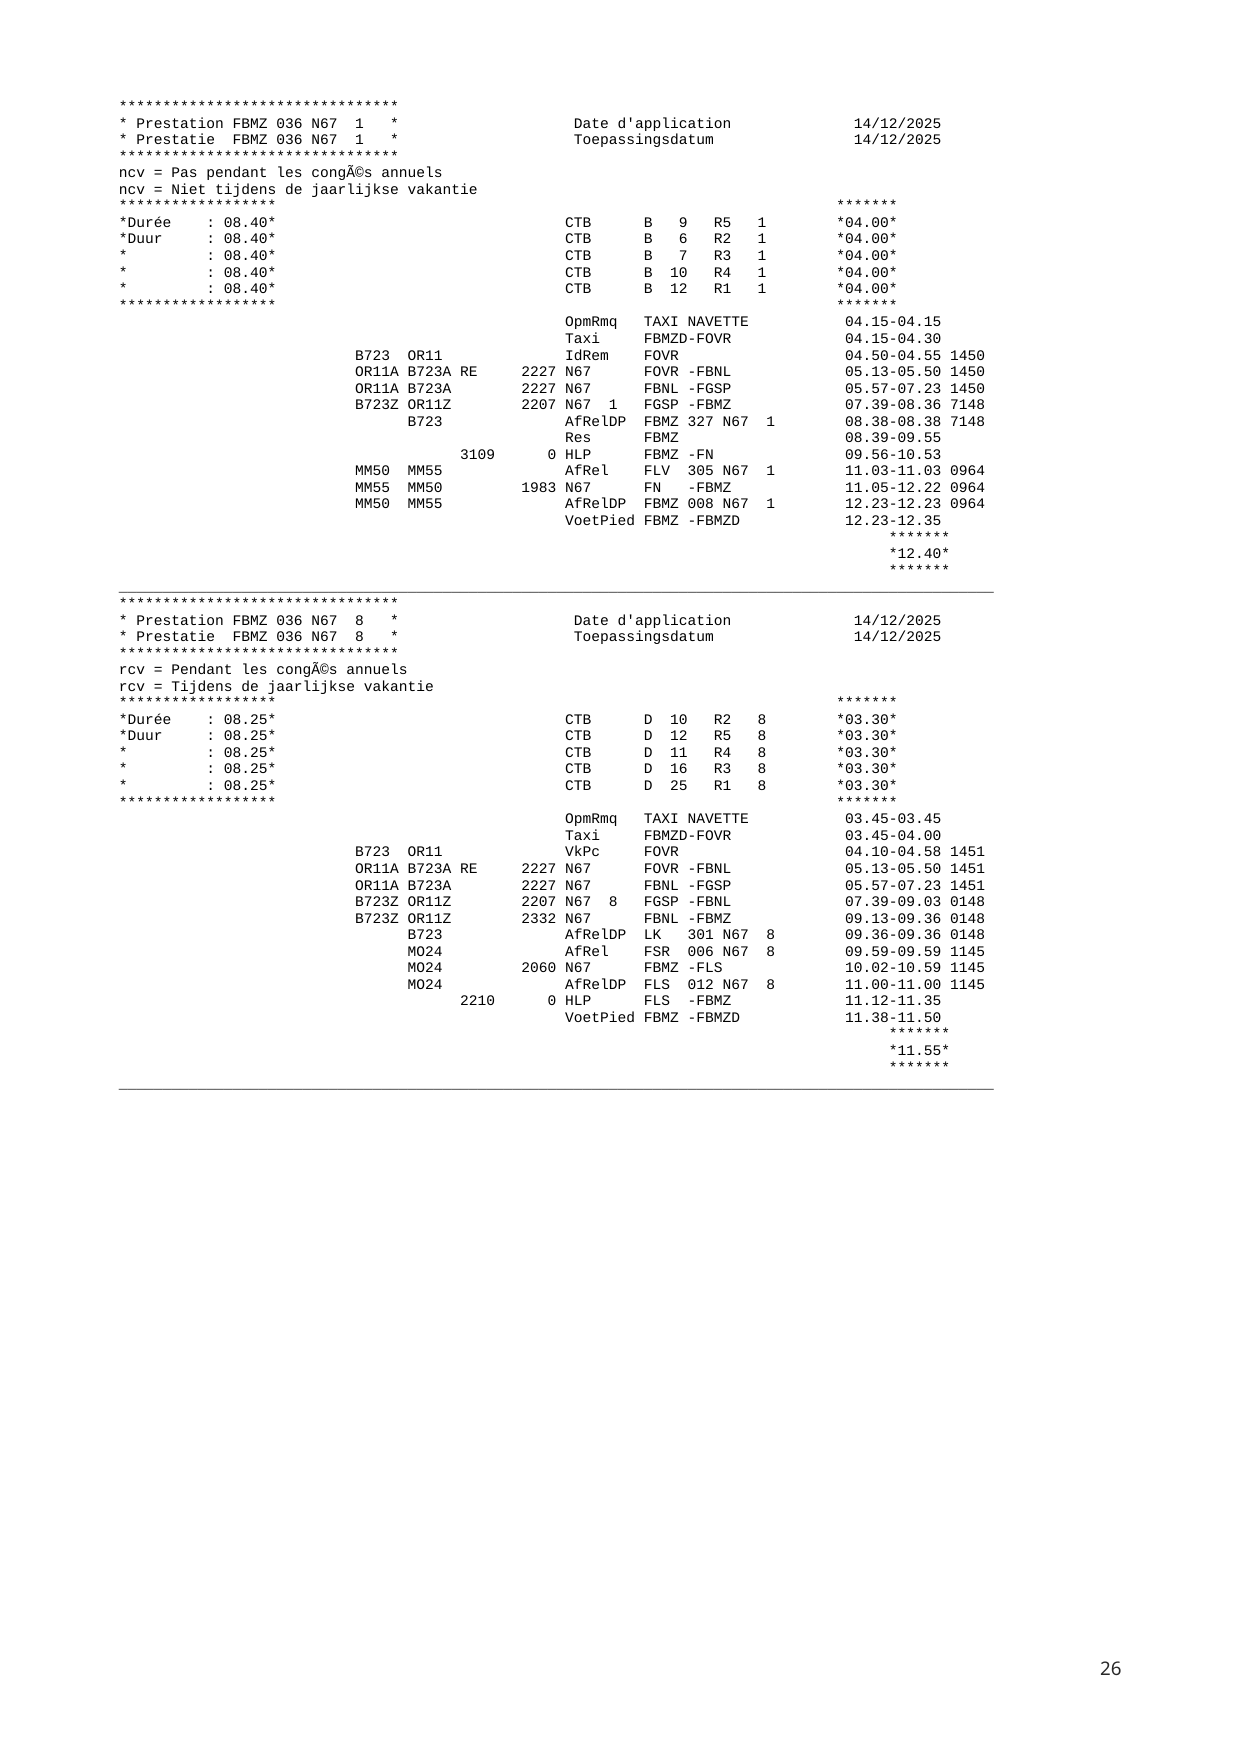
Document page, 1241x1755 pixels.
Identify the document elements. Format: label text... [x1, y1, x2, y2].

text ******************************** * Prestation FBMZ 036 N67 8 * Date d'application 14/12/2025 * Prestatie FBMZ 036 N67 8 * Toepassingsdatum 14/12/2025 ******************************** rcv = Pendant les congÃ©s annuels rcv = Tijdens de jaarlijkse vakantie ****************** ******* *Durée : 08.25* CTB D 10 R2 8 *03.30* *Duur : 08.25* CTB D 12 R5 8 *03.30* * : 08.25* CTB D 11 R4 8 *03.30* * : 08.25* CTB D 16 R3 8 *03.30* * : 08.25* CTB D 25 R1 8 *03.30* ****************** ******* OpmRmq TAXI NAVETTE 03.45-03.45 Taxi FBMZD-FOVR 03.45-04.00 B723 OR11 VkPc FOVR 04.10-04.58 1451 OR11A B723A RE 2227 N67 FOVR -FBNL 05.13-05.50 1451 OR11A B723A 2227 N67 FBNL -FGSP 05.57-07.23 1451 B723Z OR11Z 2207 N67 8 FGSP -FBNL 07.39-09.03 0148 B723Z OR11Z 2332 N67 FBNL -FBMZ 09.13-09.36 0148 B723 AfRelDP LK 301 N67 8 09.36-09.36 0148 MO24 AfRel FSR 006 N67 8 09.59-09.59 1145 MO24 2060 N67 FBMZ -FLS 10.02-10.59 1145 MO24 AfRelDP FLS 012 N67 8 11.00-11.00 1145 2210 0 HLP FLS -FBMZ 11.12-11.35 VoetPied FBMZ -FBMZD 11.38-11.50 ******* *11.55* ******* ____________________________________________________________________________________________________ [119, 596, 1122, 1093]
text ******************************** * Prestation FBMZ 036 N67 1 * Date d'application 14/12/2025 * Prestatie FBMZ 036 N67 1 * Toepassingsdatum 14/12/2025 ******************************** ncv = Pas pendant les congÃ©s annuels ncv = Niet tijdens de jaarlijkse vakantie ****************** ******* *Durée : 08.40* CTB B 9 R5 1 *04.00* *Duur : 08.40* CTB B 6 R2 1 *04.00* * : 08.40* CTB B 7 R3 1 *04.00* * : 08.40* CTB B 10 R4 1 *04.00* * : 08.40* CTB B 12 R1 1 *04.00* ****************** ******* OpmRmq TAXI NAVETTE 04.15-04.15 Taxi FBMZD-FOVR 04.15-04.30 B723 OR11 IdRem FOVR 04.50-04.55 1450 OR11A B723A RE 2227 N67 FOVR -FBNL 05.13-05.50 1450 OR11A B723A 2227 N67 FBNL -FGSP 05.57-07.23 1450 B723Z OR11Z 2207 N67 1 FGSP -FBMZ 07.39-08.36 7148 B723 AfRelDP FBMZ 327 N67 1 08.38-08.38 7148 Res FBMZ 08.39-09.55 3109 0 HLP FBMZ -FN 09.56-10.53 MM50 MM55 AfRel FLV 305 N67 1 11.03-11.03 0964 MM55 MM50 1983 N67 FN -FBMZ 11.05-12.22 0964 MM50 MM55 AfRelDP FBMZ 008 N67 1 12.23-12.23 0964 VoetPied FBMZ -FBMZD 12.23-12.35 ******* *12.40* ******* ____________________________________________________________________________________________________ [119, 99, 1122, 596]
